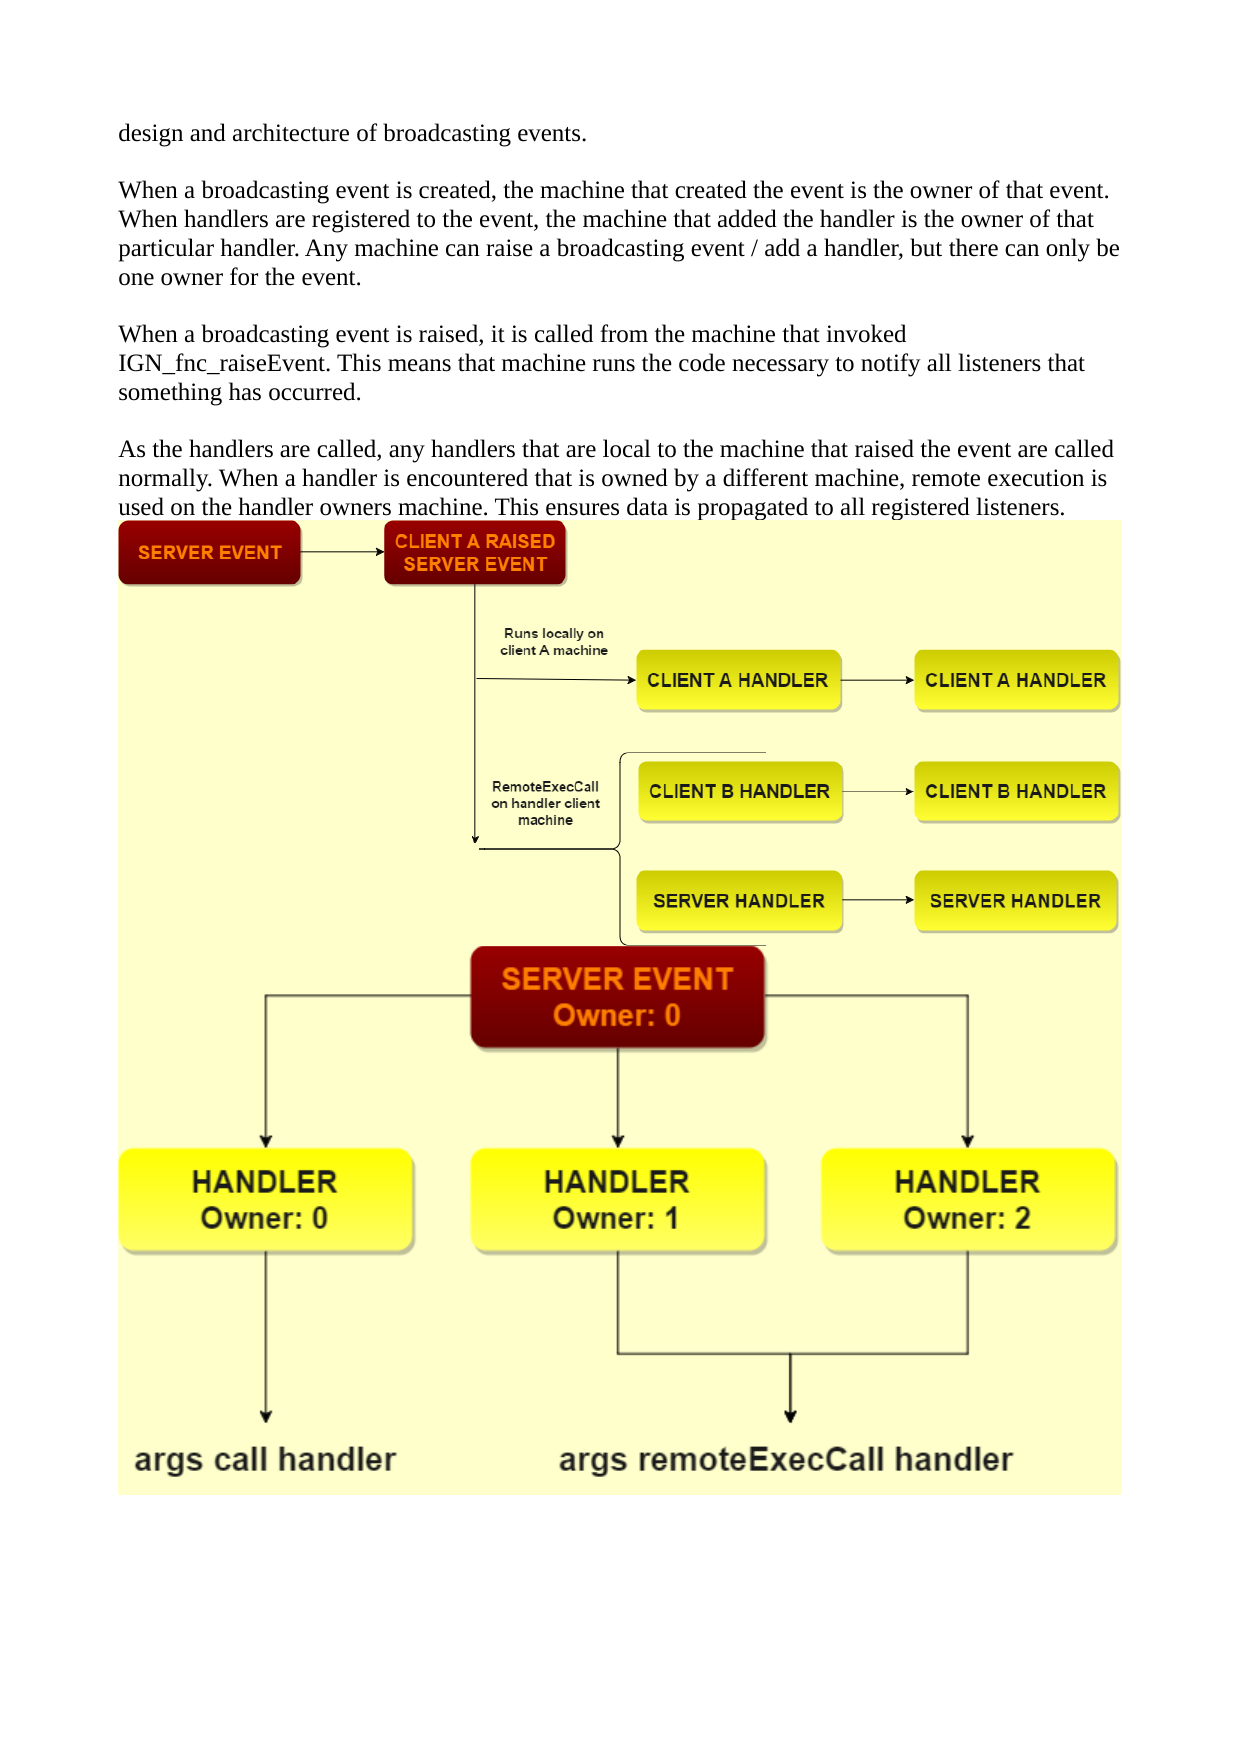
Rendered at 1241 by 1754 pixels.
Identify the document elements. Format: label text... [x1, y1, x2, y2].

text When a broadcasting event is created, the machine that created the event is the owner of that event. When handlers are registered to the event, the machine that added the handler is the owner of that particular handler. Any machine can raise a broadcasting event / add a handler, but there can only be one owner for the event. [118, 176, 1122, 291]
text design and architecture of broadcasting events. [118, 118, 1122, 147]
text When a broadcasting event is raised, it is called from the machine that invoked IGN_fnc_raiseEvent. This means that machine runs the code necessary to notify all listeners that something has occurred. [118, 319, 1122, 406]
text As the handlers are called, any handlers that are local to the machine that raised the event are called normally. When a handler is encountered that is owned by a different machine, remote execution is used on the handler owners machine. This ensures data is propagated to all registered listeners. [118, 434, 1122, 520]
